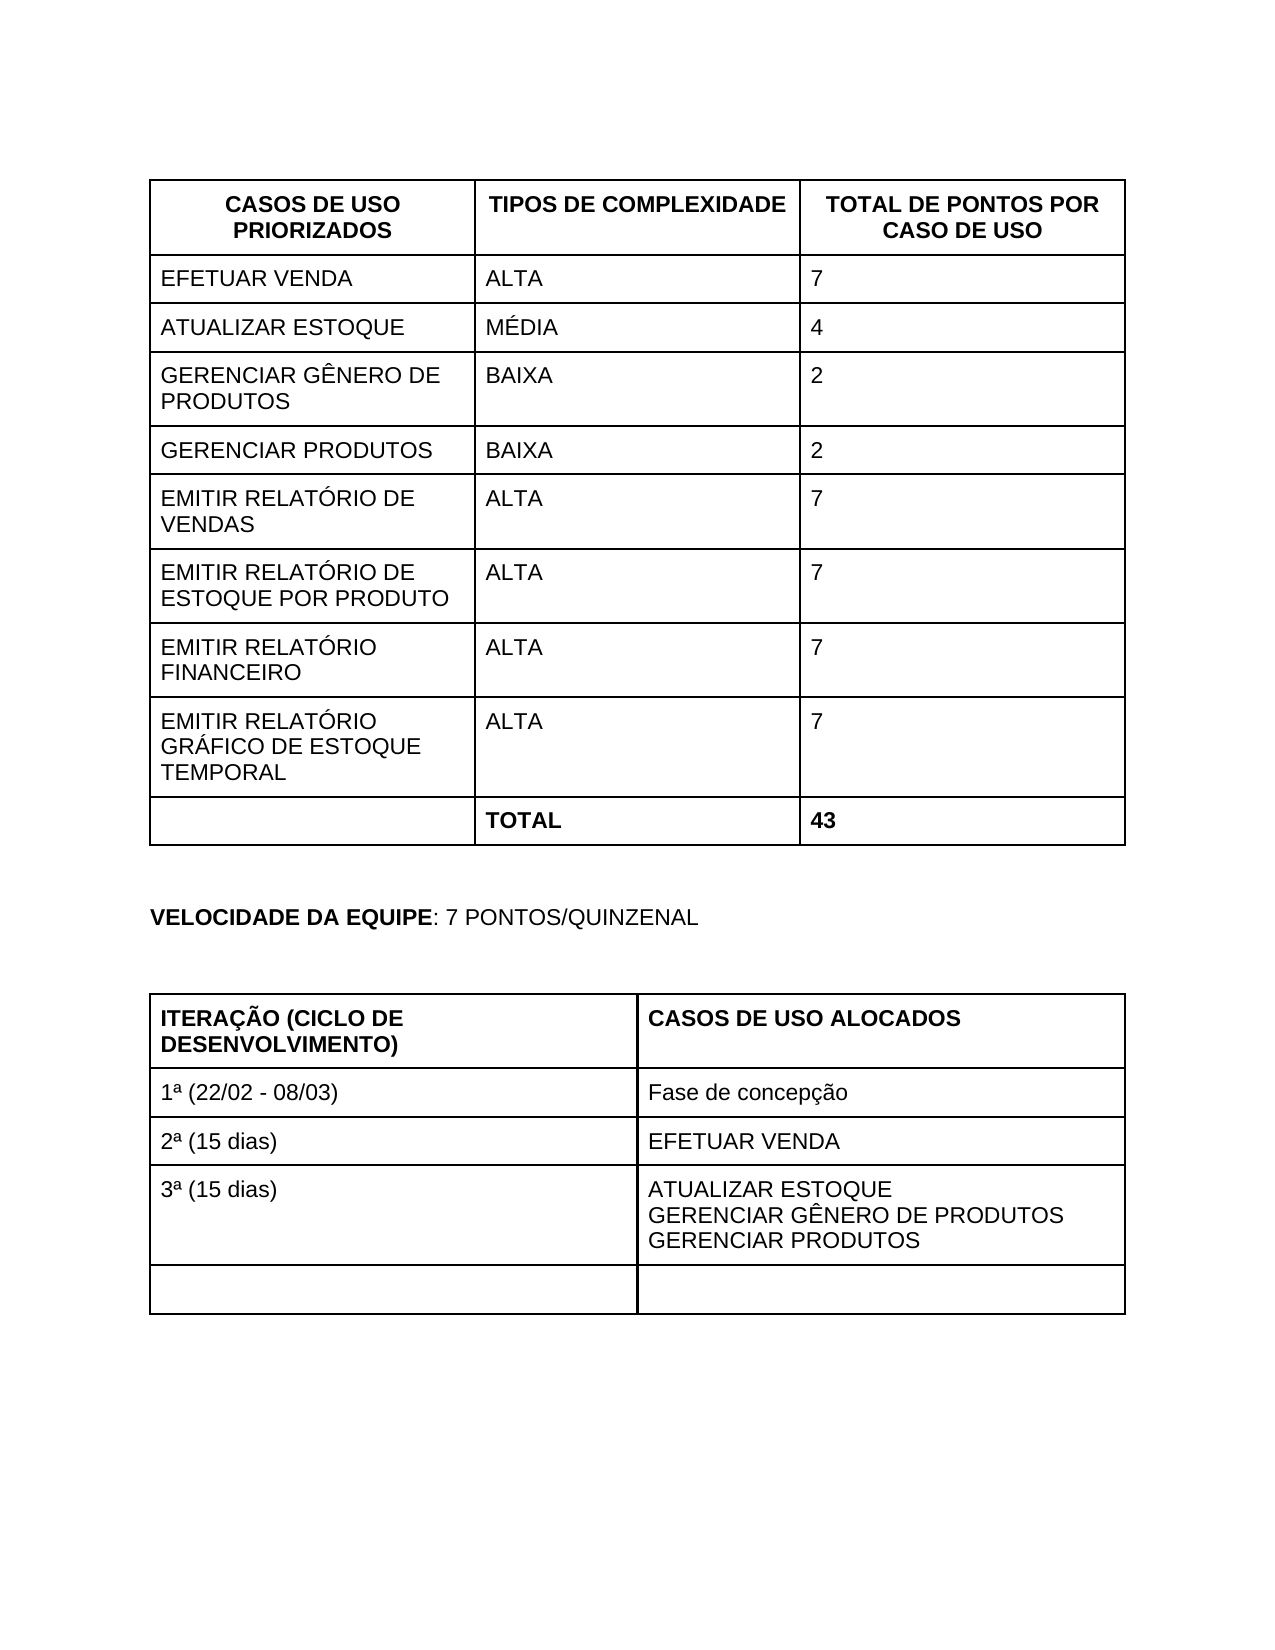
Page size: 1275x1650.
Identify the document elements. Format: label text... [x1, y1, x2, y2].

table_cell 2 [801, 353, 1124, 425]
table_cell EMITIR RELATÓRIO GRÁFICO DE ESTOQUE TEMPORAL [151, 698, 474, 796]
table_cell [151, 1266, 636, 1313]
table_cell BAIXA [476, 353, 799, 425]
table_cell 43 [801, 798, 1124, 844]
table_header TIPOS DE COMPLEXIDADE [476, 181, 799, 253]
table_cell GERENCIAR PRODUTOS [151, 427, 474, 473]
table_cell ALTA [476, 256, 799, 302]
table_cell 4 [801, 304, 1124, 351]
table_cell ATUALIZAR ESTOQUE GERENCIAR GÊNERO DE PRODUTOS GERENCIAR PRODUTOS [639, 1166, 1124, 1264]
table_header TOTAL DE PONTOS POR CASO DE USO [801, 181, 1124, 253]
table_cell TOTAL [476, 798, 799, 844]
table_cell EMITIR RELATÓRIO DE VENDAS [151, 475, 474, 547]
text VELOCIDADE DA EQUIPE: 7 PONTOS/QUINZENAL [150, 905, 1125, 931]
table_cell 2 [801, 427, 1124, 473]
table_cell EFETUAR VENDA [151, 256, 474, 302]
table_cell EMITIR RELATÓRIO DE ESTOQUE POR PRODUTO [151, 550, 474, 622]
table_cell [151, 798, 474, 844]
table_cell 1ª (22/02 - 08/03) [151, 1069, 636, 1116]
table_cell ALTA [476, 698, 799, 796]
table_cell 7 [801, 624, 1124, 696]
table_header CASOS DE USO PRIORIZADOS [151, 181, 474, 253]
table_cell ALTA [476, 624, 799, 696]
table_cell 7 [801, 256, 1124, 302]
table_cell GERENCIAR GÊNERO DE PRODUTOS [151, 353, 474, 425]
table_cell EFETUAR VENDA [639, 1118, 1124, 1164]
table_header ITERAÇÃO (CICLO DE DESENVOLVIMENTO) [151, 995, 636, 1067]
table_cell BAIXA [476, 427, 799, 473]
table_cell MÉDIA [476, 304, 799, 351]
table_cell ALTA [476, 550, 799, 622]
table_cell Fase de concepção [639, 1069, 1124, 1116]
table_cell EMITIR RELATÓRIO FINANCEIRO [151, 624, 474, 696]
table_cell ALTA [476, 475, 799, 547]
table_cell 2ª (15 dias) [151, 1118, 636, 1164]
table_cell 3ª (15 dias) [151, 1166, 636, 1264]
table_cell 7 [801, 475, 1124, 547]
table_cell ATUALIZAR ESTOQUE [151, 304, 474, 351]
table_cell [639, 1266, 1124, 1313]
table_header CASOS DE USO ALOCADOS [639, 995, 1124, 1067]
table_cell 7 [801, 550, 1124, 622]
table_cell 7 [801, 698, 1124, 796]
